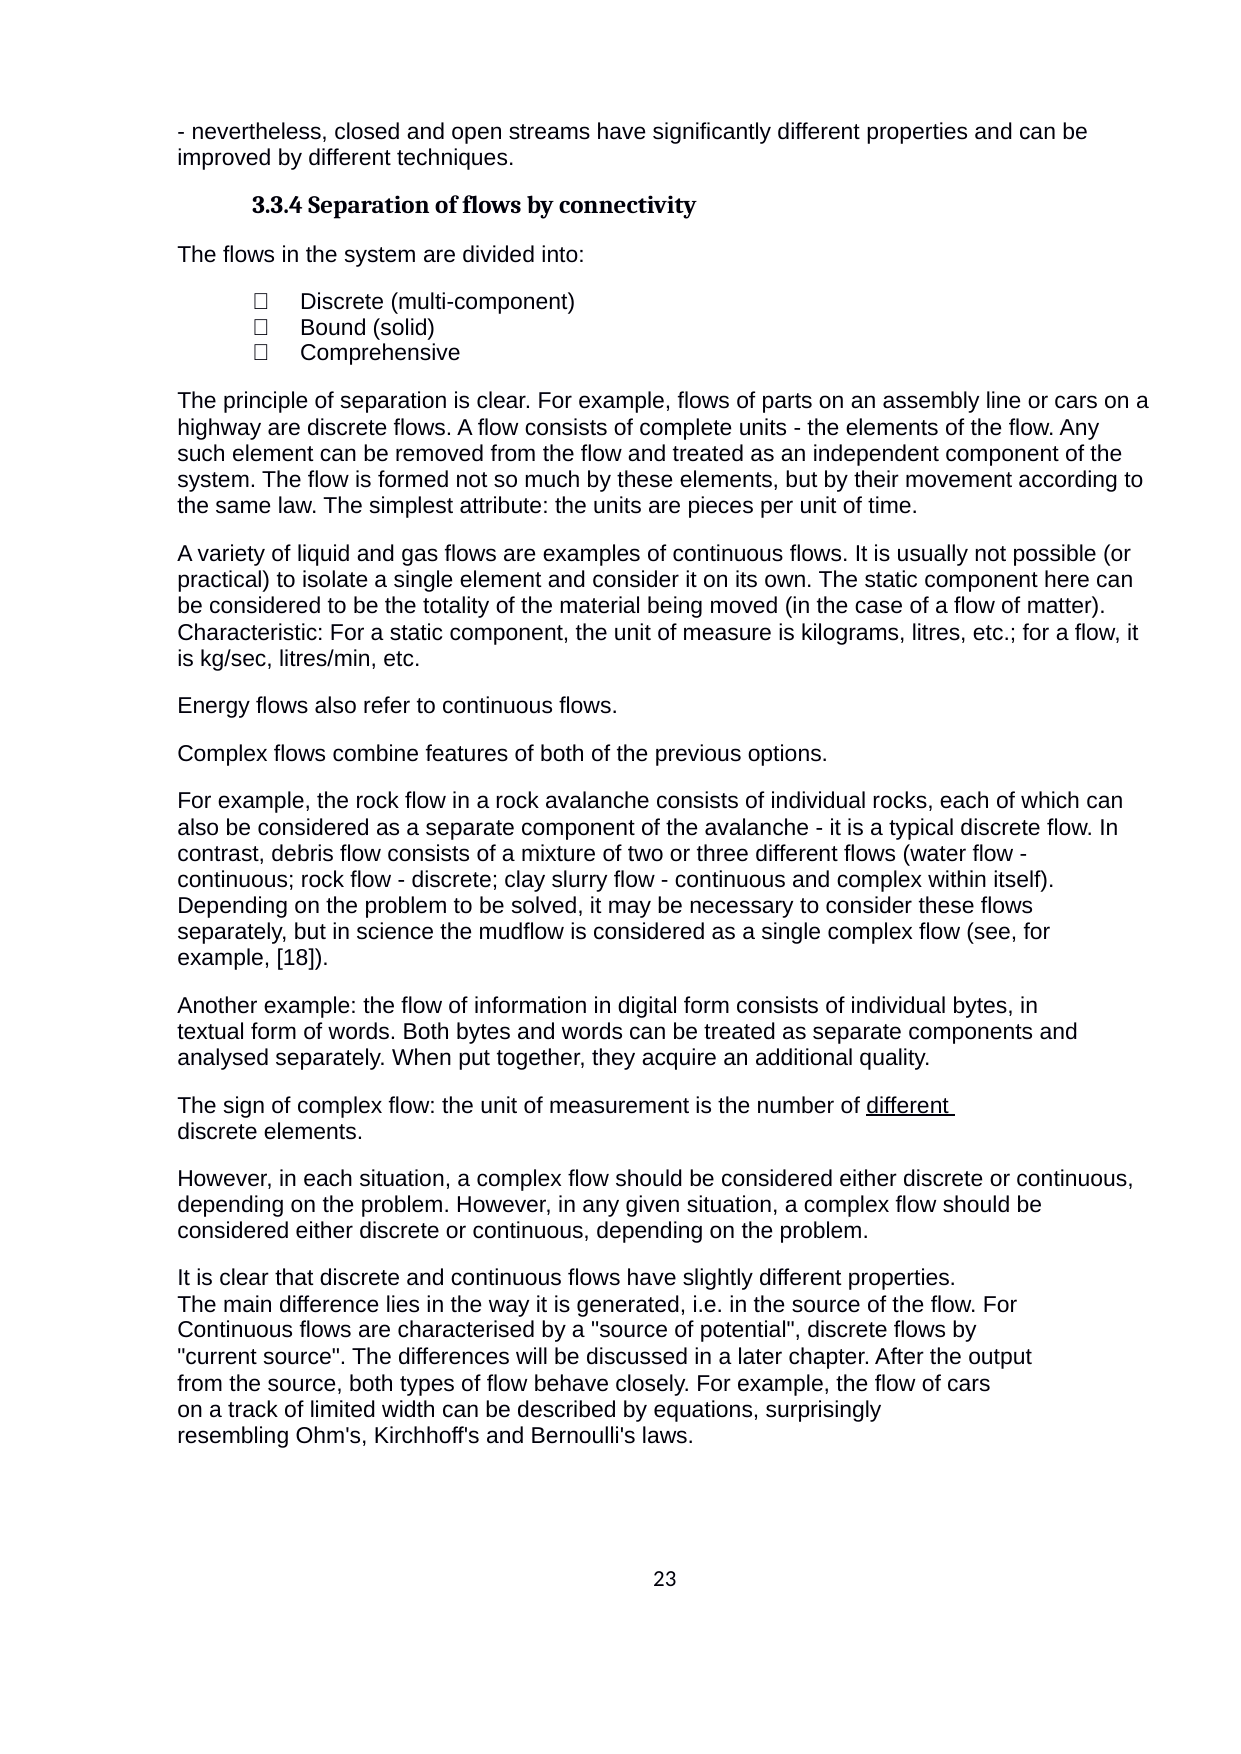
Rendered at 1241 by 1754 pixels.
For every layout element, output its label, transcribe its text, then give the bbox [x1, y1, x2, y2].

text 23 [150, 1564, 1179, 1592]
text Energy flows also refer to continuous flows. [177, 692, 1150, 719]
text "current source". The differences will be discussed in a later chapter. After the output [177, 1343, 1150, 1370]
list nevertheless, closed and open streams have significantly different properties and can be improved by different techniques. [177, 118, 1094, 170]
list Comprehensive [252, 340, 1150, 366]
list Bound (solid) [252, 314, 1150, 340]
text However, in each situation, a complex flow should be considered either discrete or continuous, depending on the problem. However, in any given situation, a complex flow should be considered either discrete or continuous, depending on the problem. [177, 1166, 1137, 1243]
text 3.3.4 Separation of flows by connectivity [252, 191, 1150, 220]
text For example, the rock flow in a rock avalanche consists of individual rocks, each of which can also be considered as a separate component of the avalanche - it is a typical discrete flow. In contrast, debris flow consists of a mixture of two or three different flows (water flow - continuous; rock flow - discrete; clay slurry flow - continuous and complex within itself). Depending on the problem to be solved, it may be necessary to consider these flows separately, but in science the mudflow is considered as a single complex flow (see, for example, [18]). [177, 788, 1142, 971]
text The main difference lies in the way it is generated, i.e. in the source of the flow. For [177, 1291, 1150, 1317]
text Complex flows combine features of both of the previous options. [177, 739, 1150, 766]
text The sign of complex flow: the unit of measurement is the number of different discrete elements. [177, 1092, 1023, 1144]
text Continuous flows are characterised by a "source of potential", discrete flows by [177, 1317, 1150, 1343]
text resembling Ohm's, Kirchhoff's and Bernoulli's laws. [177, 1422, 1150, 1449]
text It is clear that discrete and continuous flows have slightly different properties. [177, 1264, 1150, 1291]
text Another example: the flow of information in digital form consists of individual bytes, in textual form of words. Both bytes and words can be treated as separate components and analysed separately. When put together, they acquire an additional quality. [177, 993, 1108, 1070]
text from the source, both types of flow behave closely. For example, the flow of cars [177, 1370, 1150, 1396]
text The flows in the system are divided into: [177, 241, 1150, 267]
text on a track of limited width can be described by equations, surprisingly [177, 1396, 1150, 1422]
list Discrete (multi-component) [252, 288, 1150, 314]
text The principle of separation is clear. For example, flows of parts on an assembly line or cars on a highway are discrete flows. A flow consists of complete units - the elements of the flow. Any such element can be removed from the flow and treated as an independent component of the system. The flow is formed not so much by these elements, but by their movement according to the same law. The simplest attribute: the units are pieces per unit of time. [177, 388, 1150, 518]
text A variety of liquid and gas flows are examples of continuous flows. It is usually not possible (or practical) to isolate a single element and consider it on its own. The static component here can be considered to be the totality of the material being moved (in the case of a flow of matter). Characteristic: For a static component, the unit of measure is kilograms, litres, etc.; for a flow, it is kg/sec, litres/min, etc. [177, 540, 1142, 671]
